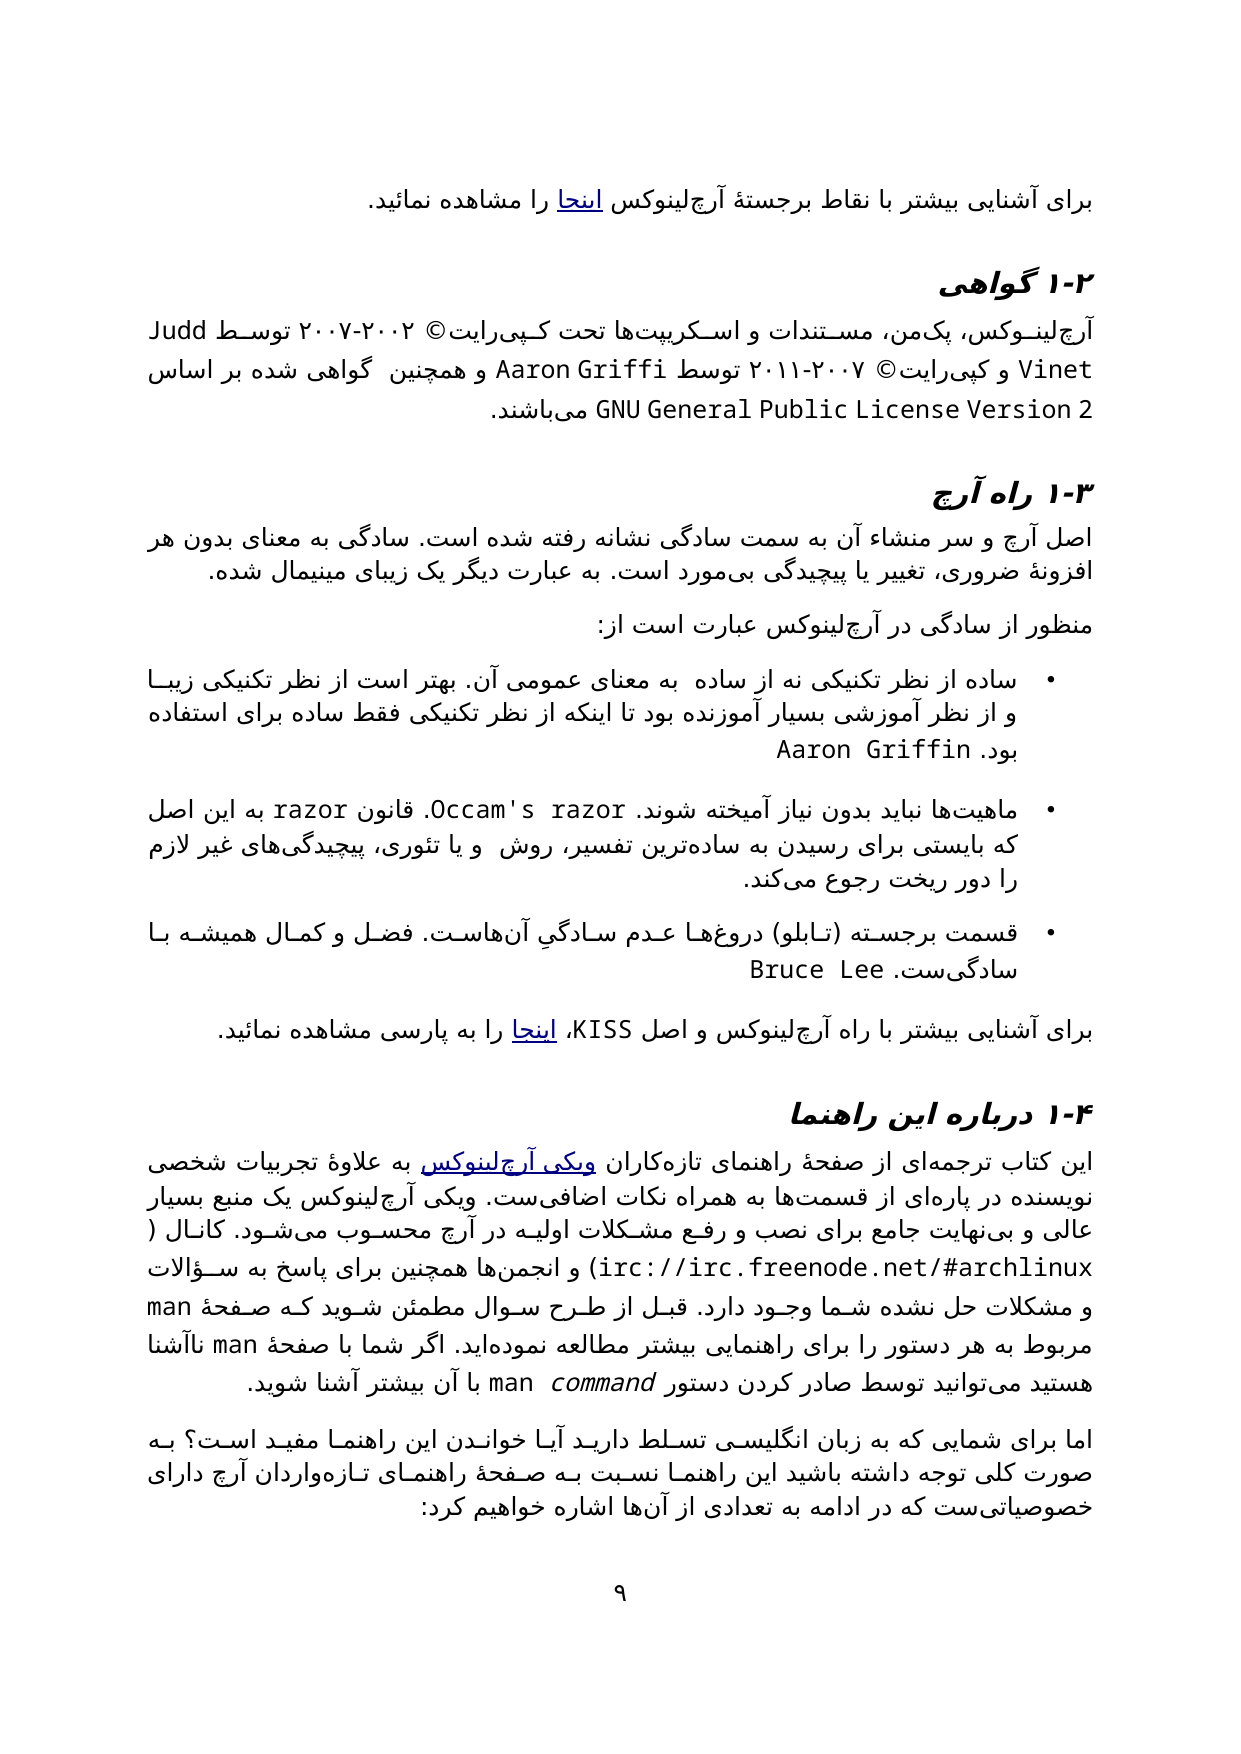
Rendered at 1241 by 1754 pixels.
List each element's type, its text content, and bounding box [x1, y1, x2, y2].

list ماهیت‌ها نباید بدون نیاز آمیخته شوند. Occam's razor. قانون razor به این اصل که بایستی برای رسیدن به ساده‌ترین تفسیر، روش و یا تئوری، پیچیدگی‌های غیر لازم را دور ریخت رجوع می‌کند. [147, 792, 1056, 893]
text برای آشنایی بیشتر با راه آرچ‌لینوکس و اصل KISS، اینجا را به پارسی مشاهده نمائید. [147, 1012, 1093, 1046]
list ساده از نظر تکنیکی نه از ساده به معنای عمومی آن. بهتر است از نظر تکنیکی زیبا و از نظر آموزشی بسیار آموزنده بود تا اینکه از نظر تکنیکی فقط ساده برای استفاده بود. Aaron Griffin [147, 665, 1056, 766]
text اما برای شمایی که به زبان انگلیسی تسلط دارید آیا خواندن این راهنما مفید است؟ به صورت کلی توجه داشته باشید این راهنما نسبت به صفحهٔ راهنمای تازه‌واردان آرچ دارای خصوصیاتی‌ست که در ادامه به تعدادی از آن‌ها اشاره خواهیم کرد: [147, 1425, 1093, 1521]
subtitle ۱-۳ راه آرچ [147, 476, 1093, 510]
text این کتاب ترجمه‌ای از صفحهٔ راهنمای تازه‌کاران ویکی آرچ‌لینوکس به علاوهٔ تجربیات شخصی نویسنده در پاره‌ای از قسمت‌ها به همراه نکات اضافی‌ست. ویکی آرچ‌لینوکس یک منبع بسیار عالی و بی‌نهایت جامع برای نصب و رفع مشکلات اولیه در آرچ محسوب می‌شود. کانال (irc://irc.freenode.net/#archlinux) و انجمن‌ها همچنین برای پاسخ به سؤالات و مشکلات حل نشده شما وجود دارد. قبل از طرح سوال مطمئن شوید که صفحهٔ man مربوط به هر دستور را برای راهنمایی بیشتر مطالعه نموده‌اید. اگر شما با صفحهٔ man ‌نا‌آشنا هستید می‌توانید توسط صادر کردن دستور man command با آن بیشتر آشنا شوید. [147, 1143, 1093, 1399]
text آرچ‌لینوکس، پک‌من، مستندات و اسکریپت‌ها تحت کپی‌رایت© ۲۰۰۲-۲۰۰۷ توسط Judd Vinet و کپی‌رایت© ۲۰۰۷-۲۰۱۱ توسط Aaron Griffi و همچنین گواهی شده بر اساس GNU General Public License Version 2 می‌باشند. [147, 313, 1093, 425]
text اصل آرچ و سر منشاء آن به سمت سادگی نشانه رفته شده است. سادگی به معنای بدون هر افزونهٔ ضروری، تغییر یا پیچیدگی‌ بی‌مورد است. به عبارت دیگر یک زیبای مینیمال شده. [147, 523, 1093, 585]
text برای آشنایی بیشتر با نقاط برجستهٔ آرچ‌لینوکس اینجا را مشاهده نمائید. [147, 181, 1093, 216]
subtitle ۱-۲ گواهی [147, 266, 1093, 300]
subtitle ۱-۴ درباره این راهنما [147, 1097, 1093, 1131]
text منظور از سادگی در آرچ‌لینوکس عبارت ‌است از: [147, 611, 1093, 640]
list قسمت برجسته (تابلو) دروغ‌ها عدم سادگی‌ِ آن‌هاست. فضل و کمال همیشه با سادگی‌ست. Bruce Lee [147, 918, 1056, 986]
